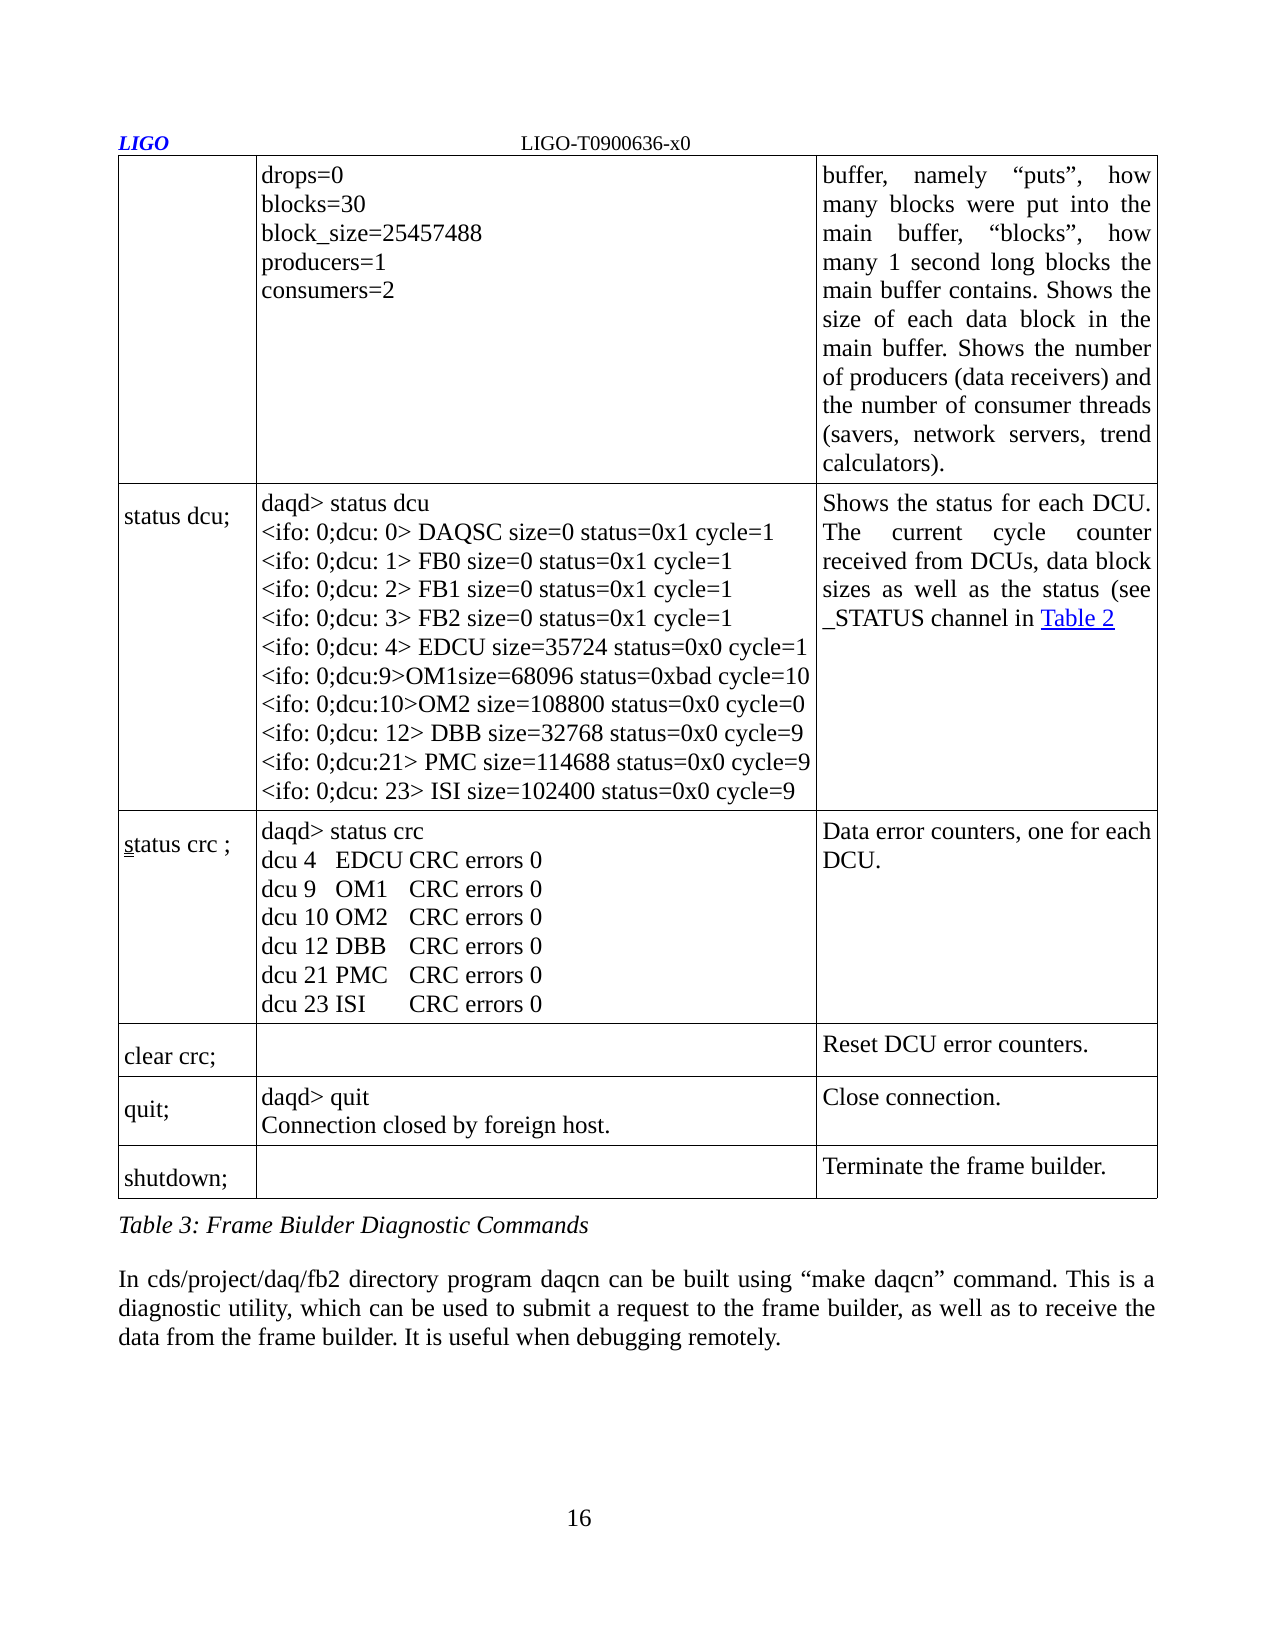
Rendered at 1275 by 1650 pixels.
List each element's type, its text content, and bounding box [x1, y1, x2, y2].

table_cell status crc ; [119, 811, 256, 1023]
table_cell daqd> status dcu <ifo: 0;dcu: 0> DAQSC size=0 status=0x1 cycle=1 <ifo: 0;dcu: 1> FB0 size=0 status=0x1 cycle=1 <ifo: 0;dcu: 2> FB1 size=0 status=0x1 cycle=1 <ifo: 0;dcu: 3> FB2 size=0 status=0x1 cycle=1 <ifo: 0;dcu: 4> EDCU size=35724 status=0x0 cycle=1 <ifo: 0;dcu:9>OM1size=68096 status=0xbad cycle=10 <ifo: 0;dcu:10>OM2 size=108800 status=0x0 cycle=0 <ifo: 0;dcu: 12> DBB size=32768 status=0x0 cycle=9 <ifo: 0;dcu:21> PMC size=114688 status=0x0 cycle=9 <ifo: 0;dcu: 23> ISI size=102400 status=0x0 cycle=9 [257, 484, 816, 810]
table_cell daqd> status crc dcu 4 EDCU CRC errors 0 dcu 9 OM1 CRC errors 0 dcu 10 OM2 CRC errors 0 dcu 12 DBB CRC errors 0 dcu 21 PMC CRC errors 0 dcu 23 ISI CRC errors 0 [257, 811, 816, 1023]
table_cell clear crc; [119, 1024, 256, 1076]
table_cell status dcu; [119, 484, 256, 810]
table_cell Shows the status for each DCU. The current cycle counter received from DCUs, data block sizes as well as the status (see _STATUS channel in Table 2 [817, 484, 1157, 810]
table_cell Close connection. [817, 1077, 1157, 1145]
text In cds/project/daq/fb2 directory program daqcn can be built using “make daqcn” command. This is a diagnostic utility, which can be used to submit a request to the frame builder, as well as to receive the data from the frame builder. It is useful when debugging remotely. [118, 1264, 1157, 1350]
table_cell drops=0 blocks=30 block_size=25457488 producers=1 consumers=2 [257, 156, 816, 482]
table_cell [257, 1146, 816, 1198]
table_cell buffer, namely “puts”, how many blocks were put into the main buffer, “blocks”, how many 1 second long blocks the main buffer contains. Shows the size of each data block in the main buffer. Shows the number of producers (data receivers) and the number of consumer threads (savers, network servers, trend calculators). [817, 156, 1157, 482]
table_cell [119, 156, 256, 482]
text Table 3: Frame Biulder Diagnostic Commands [118, 1210, 1157, 1239]
table_cell Terminate the frame builder. [817, 1146, 1157, 1198]
table_cell shutdown; [119, 1146, 256, 1198]
table_cell Data error counters, one for each DCU. [817, 811, 1157, 1023]
table_cell [257, 1024, 816, 1076]
table_cell quit; [119, 1077, 256, 1145]
table_cell daqd> quit Connection closed by foreign host. [257, 1077, 816, 1145]
table_cell Reset DCU error counters. [817, 1024, 1157, 1076]
